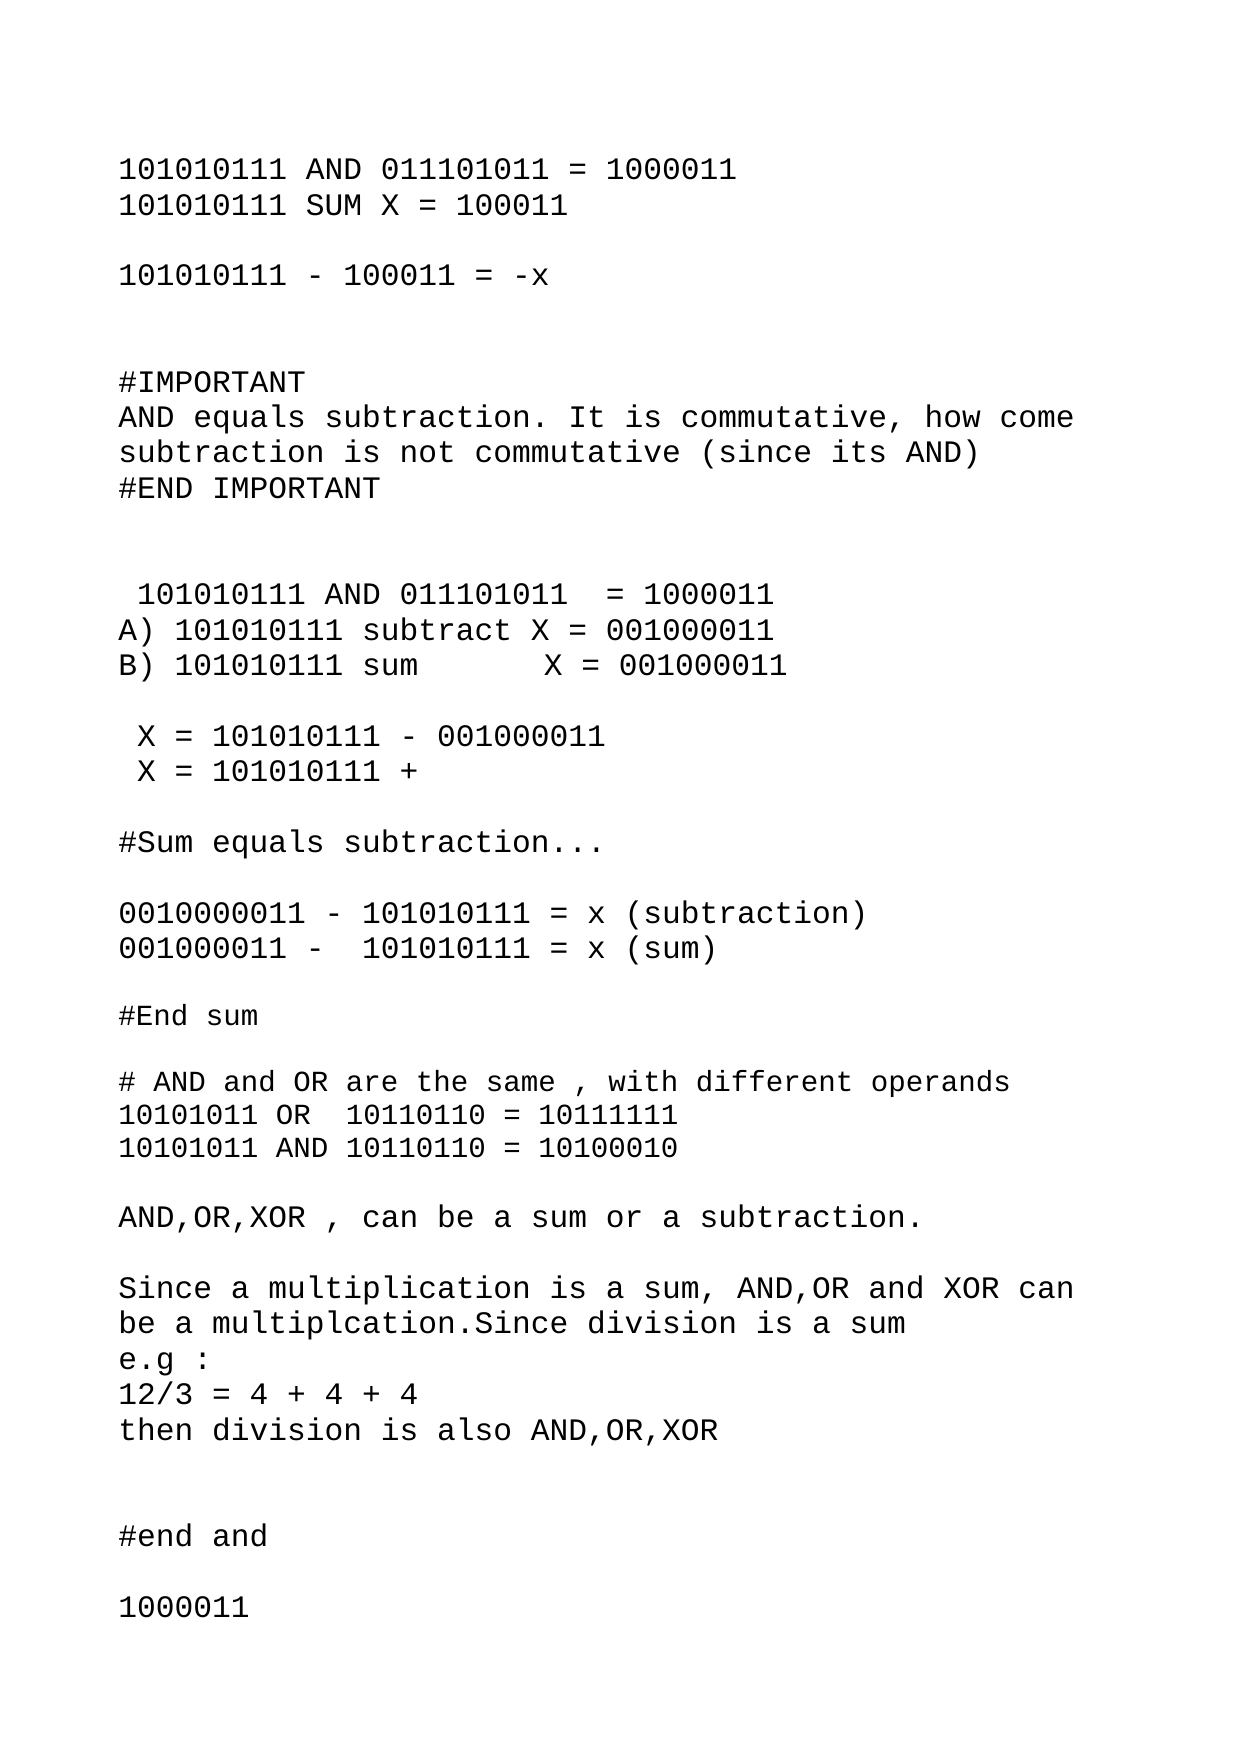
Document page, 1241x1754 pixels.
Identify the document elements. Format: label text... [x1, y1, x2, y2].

text 0010000011 - 101010111 = x (subtraction) [118, 897, 1122, 933]
text #Sum equals subtraction... [118, 826, 1122, 862]
text e.g : [118, 1343, 1122, 1379]
text AND,OR,XOR , can be a sum or a subtraction. [118, 1202, 1122, 1237]
text 001000011 - 101010111 = x (sum) [118, 933, 1122, 968]
text 101010111 - 100011 = -x [118, 260, 1122, 295]
text B) 101010111 sum X = 001000011 [118, 649, 1122, 685]
text then division is also AND,OR,XOR [118, 1414, 1122, 1449]
text 101010111 AND 011101011 = 1000011 [118, 578, 1122, 614]
text 101010111 AND 011101011 = 1000011 [118, 153, 1122, 189]
text X = 101010111 - 001000011 [118, 720, 1122, 756]
text 12/3 = 4 + 4 + 4 [118, 1379, 1122, 1414]
text Since a multiplication is a sum, AND,OR and XOR can be a multiplcation.Since division is a sum [118, 1272, 1122, 1343]
text #IMPORTANT [118, 366, 1122, 401]
text #End sum [118, 1001, 1122, 1034]
text 101010111 SUM X = 100011 [118, 189, 1122, 224]
text # AND and OR are the same , with different operands [118, 1067, 1122, 1100]
text #end and [118, 1520, 1122, 1556]
text X = 101010111 + [118, 756, 1122, 791]
text 1000011 [118, 1591, 1122, 1627]
text A) 101010111 subtract X = 001000011 [118, 614, 1122, 649]
text #END IMPORTANT [118, 472, 1122, 508]
text 10101011 OR 10110110 = 10111111 [118, 1100, 1122, 1133]
text 10101011 AND 10110110 = 10100010 [118, 1133, 1122, 1166]
text AND equals subtraction. It is commutative, how come subtraction is not commutative (since its AND) [118, 401, 1122, 472]
